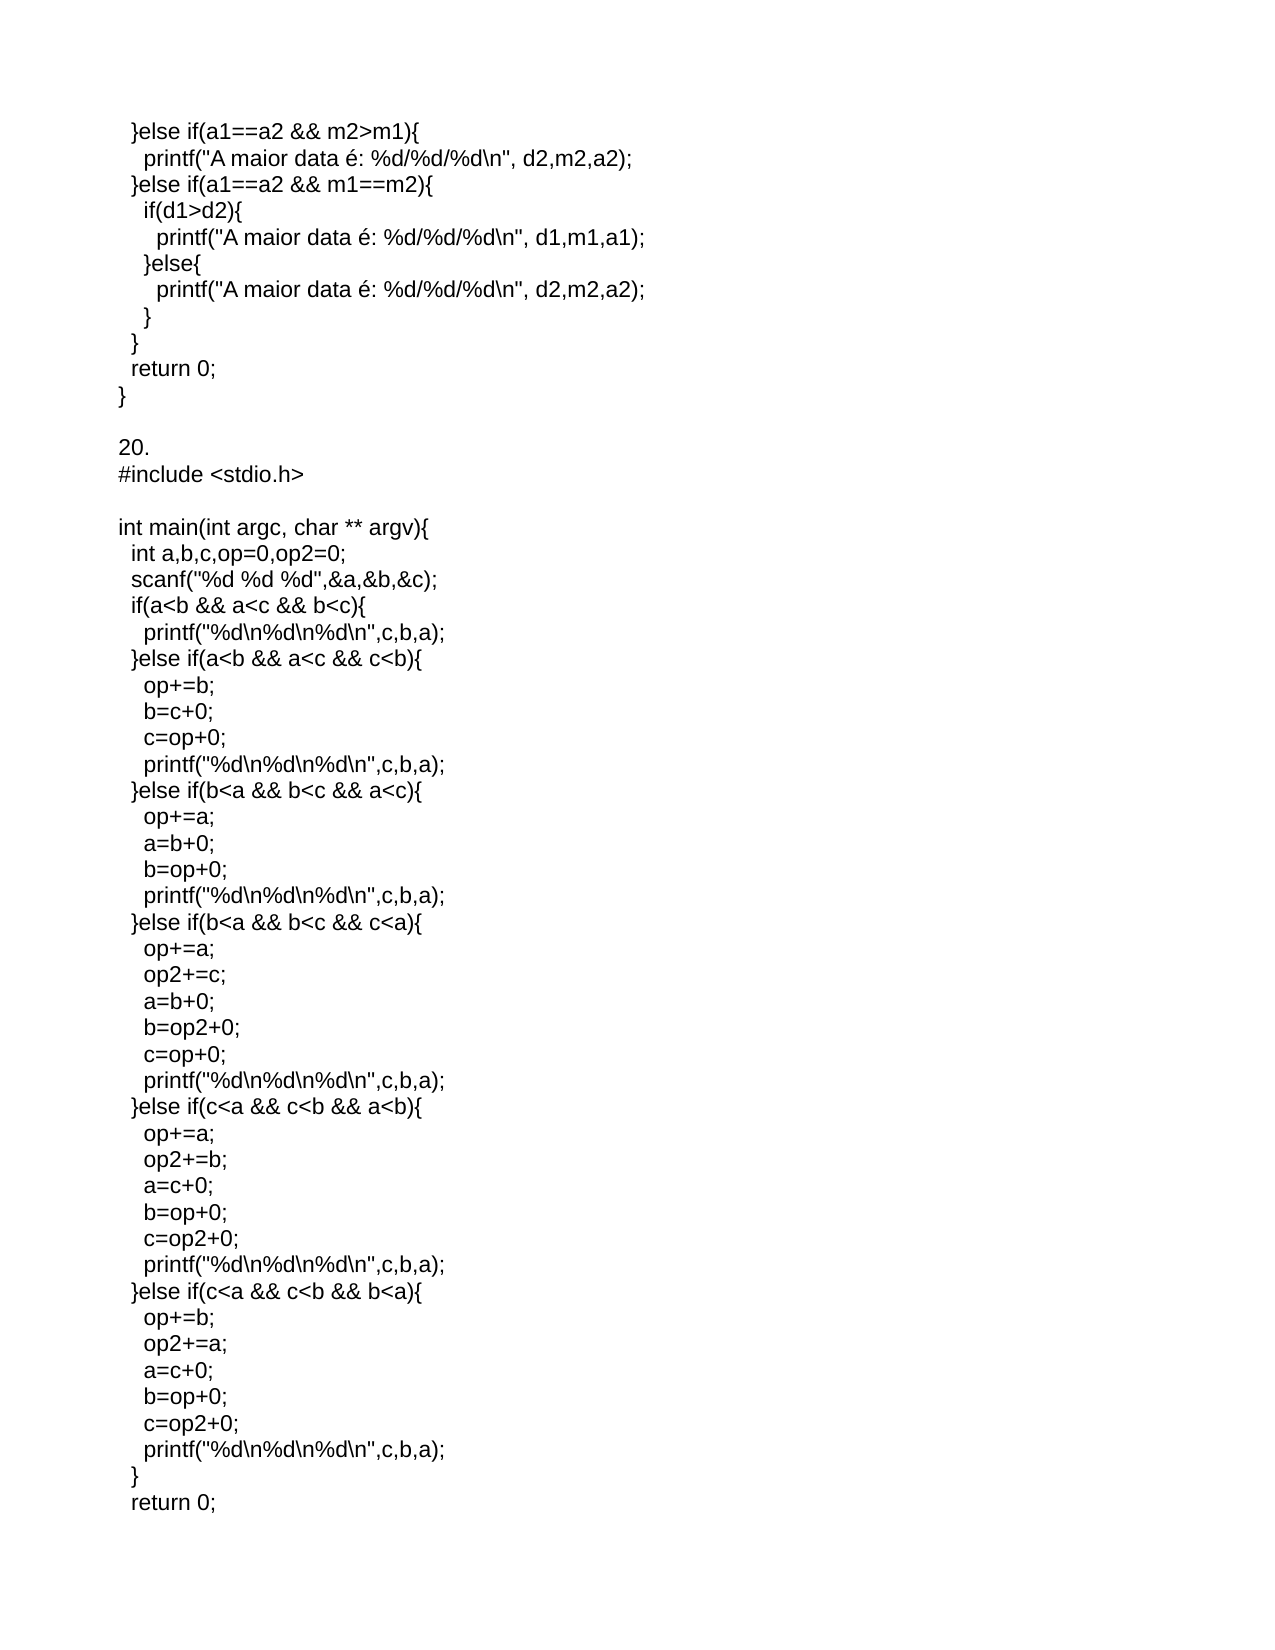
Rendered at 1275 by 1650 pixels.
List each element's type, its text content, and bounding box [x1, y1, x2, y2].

text return 0; [118, 1488, 1157, 1515]
text op2+=a; [118, 1330, 1157, 1357]
text }else if(a1==a2 && m1==m2){ [118, 171, 1157, 197]
text op+=a; [118, 935, 1157, 961]
text b=op+0; [118, 1199, 1157, 1225]
text } [118, 303, 1157, 329]
text op2+=c; [118, 961, 1157, 988]
text op+=b; [118, 672, 1157, 698]
text printf("%d\n%d\n%d\n",c,b,a); [118, 1067, 1157, 1093]
text printf("A maior data é: %d/%d/%d\n", d2,m2,a2); [118, 276, 1157, 303]
text printf("%d\n%d\n%d\n",c,b,a); [118, 619, 1157, 645]
text }else if(b<a && b<c && a<c){ [118, 777, 1157, 803]
text printf("%d\n%d\n%d\n",c,b,a); [118, 751, 1157, 777]
text int main(int argc, char ** argv){ [118, 513, 1157, 540]
text op+=b; [118, 1304, 1157, 1330]
text printf("%d\n%d\n%d\n",c,b,a); [118, 882, 1157, 909]
text op2+=b; [118, 1146, 1157, 1172]
text printf("%d\n%d\n%d\n",c,b,a); [118, 1436, 1157, 1462]
text printf("A maior data é: %d/%d/%d\n", d1,m1,a1); [118, 223, 1157, 250]
text a=c+0; [118, 1172, 1157, 1199]
text } [118, 382, 1157, 408]
text a=b+0; [118, 988, 1157, 1014]
text b=c+0; [118, 698, 1157, 724]
text if(a<b && a<c && b<c){ [118, 592, 1157, 619]
text }else if(c<a && c<b && b<a){ [118, 1278, 1157, 1304]
text }else{ [118, 250, 1157, 276]
text op+=a; [118, 803, 1157, 830]
text }else if(b<a && b<c && c<a){ [118, 909, 1157, 935]
text c=op+0; [118, 724, 1157, 751]
text printf("%d\n%d\n%d\n",c,b,a); [118, 1251, 1157, 1278]
text }else if(c<a && c<b && a<b){ [118, 1093, 1157, 1119]
text b=op+0; [118, 856, 1157, 882]
text return 0; [118, 355, 1157, 382]
text int a,b,c,op=0,op2=0; [118, 540, 1157, 566]
text if(d1>d2){ [118, 197, 1157, 223]
text c=op+0; [118, 1041, 1157, 1067]
text c=op2+0; [118, 1225, 1157, 1251]
text }else if(a<b && a<c && c<b){ [118, 645, 1157, 672]
text 20. [118, 434, 1157, 461]
text op+=a; [118, 1119, 1157, 1146]
text a=c+0; [118, 1357, 1157, 1383]
text a=b+0; [118, 830, 1157, 856]
text }else if(a1==a2 && m2>m1){ [118, 118, 1157, 144]
text scanf("%d %d %d",&a,&b,&c); [118, 566, 1157, 592]
text #include <stdio.h> [118, 461, 1157, 487]
text printf("A maior data é: %d/%d/%d\n", d2,m2,a2); [118, 144, 1157, 171]
text b=op+0; [118, 1383, 1157, 1409]
text c=op2+0; [118, 1409, 1157, 1436]
text } [118, 329, 1157, 355]
text } [118, 1462, 1157, 1488]
text b=op2+0; [118, 1014, 1157, 1041]
